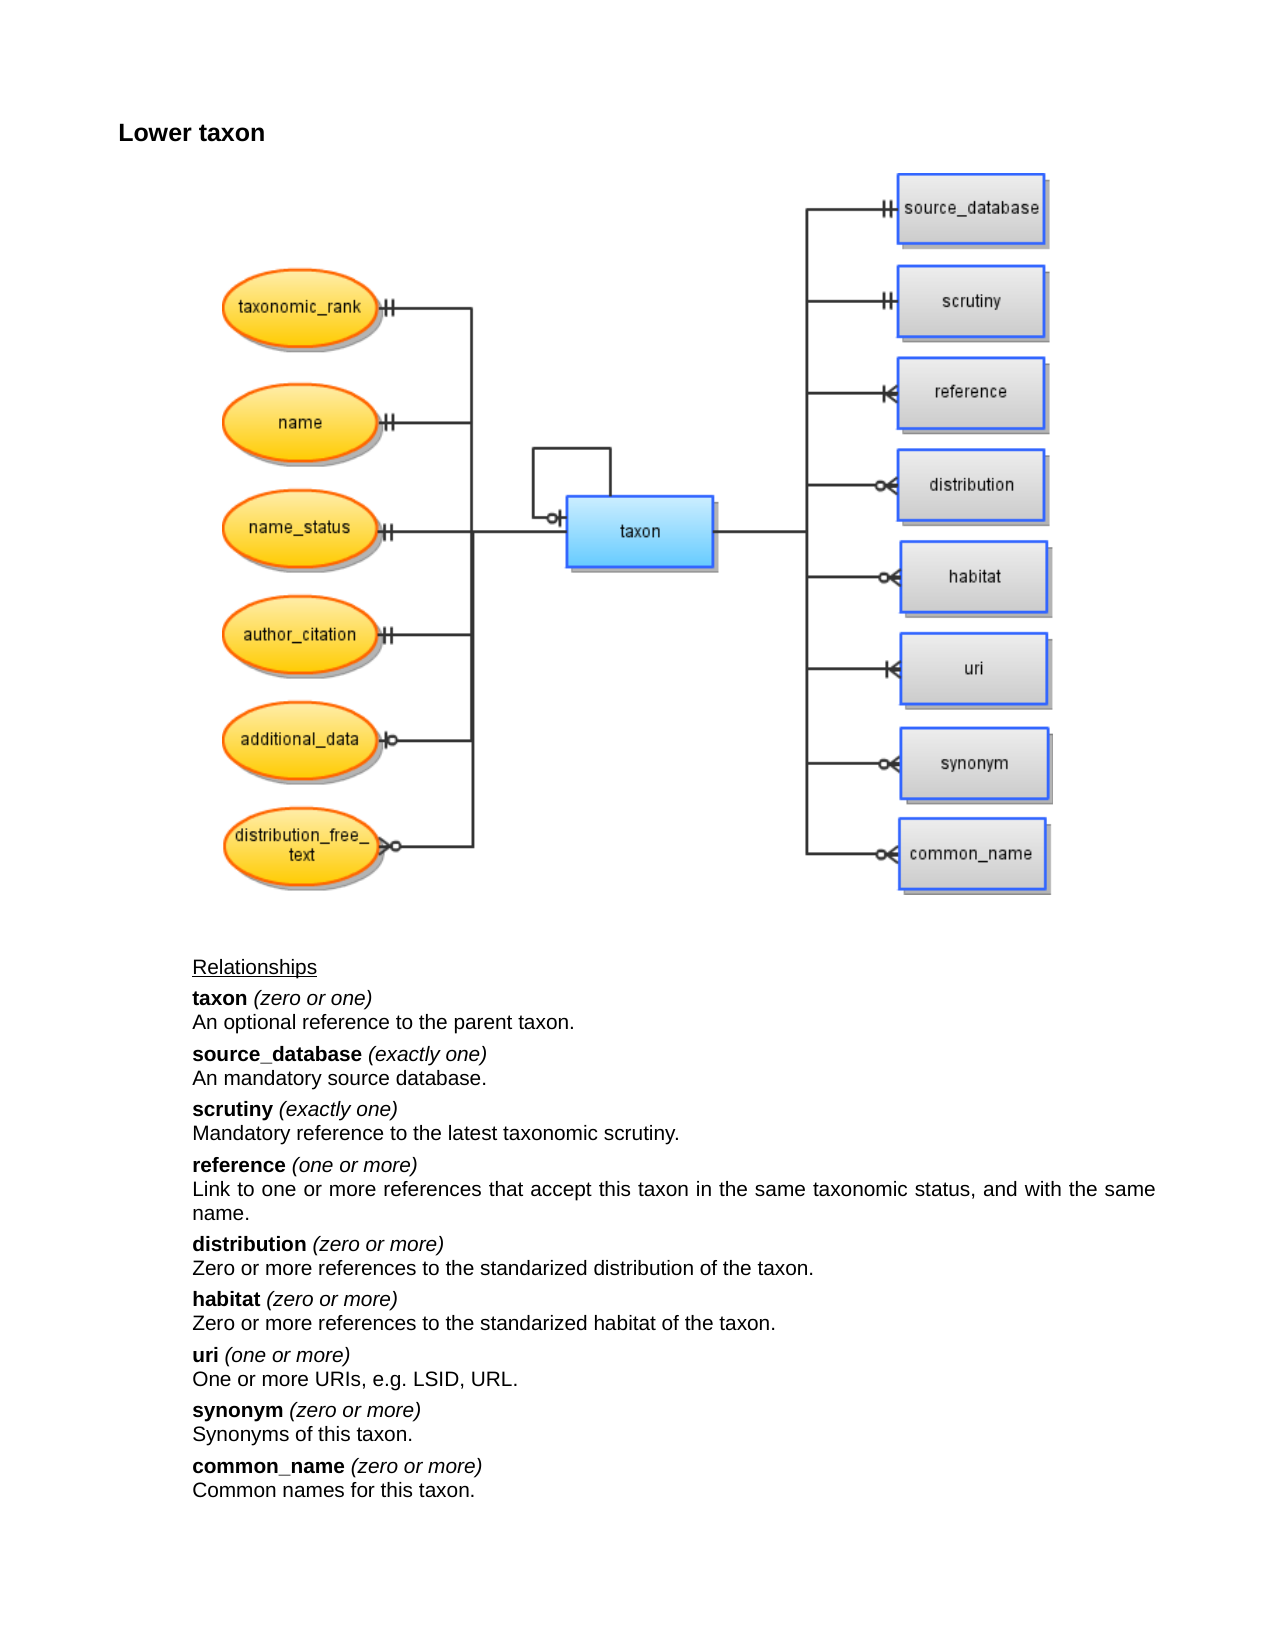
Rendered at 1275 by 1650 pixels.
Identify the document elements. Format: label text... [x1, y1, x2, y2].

text An optional reference to the parent taxon. [192, 1010, 1157, 1034]
text distribution (zero or more) [192, 1232, 1157, 1256]
text synonym (zero or more) [192, 1398, 1157, 1422]
text Zero or more references to the standarized distribution of the taxon. [192, 1256, 1157, 1280]
text One or more URIs, e.g. LSID, URL. [192, 1367, 1157, 1391]
text uri (one or more) [192, 1343, 1157, 1367]
text taxon (zero or one) [192, 986, 1157, 1010]
text Link to one or more references that accept this taxon in the same taxonomic status, and with the same name. [192, 1176, 1157, 1224]
text common_name (zero or more) [192, 1453, 1157, 1477]
text scrutiny (exactly one) [192, 1097, 1157, 1121]
text source_database (exactly one) [192, 1042, 1157, 1066]
text An mandatory source database. [192, 1066, 1157, 1089]
text reference (one or more) [192, 1152, 1157, 1176]
text Relationships [192, 955, 1157, 979]
text Lower taxon [118, 118, 1157, 147]
text habitat (zero or more) [192, 1287, 1157, 1311]
text Mandatory reference to the latest taxonomic scrutiny. [192, 1121, 1157, 1145]
text Common names for this taxon. [192, 1477, 1157, 1501]
text Zero or more references to the standarized habitat of the taxon. [192, 1311, 1157, 1335]
text Synonyms of this taxon. [192, 1422, 1157, 1446]
picture [222, 173, 1053, 895]
